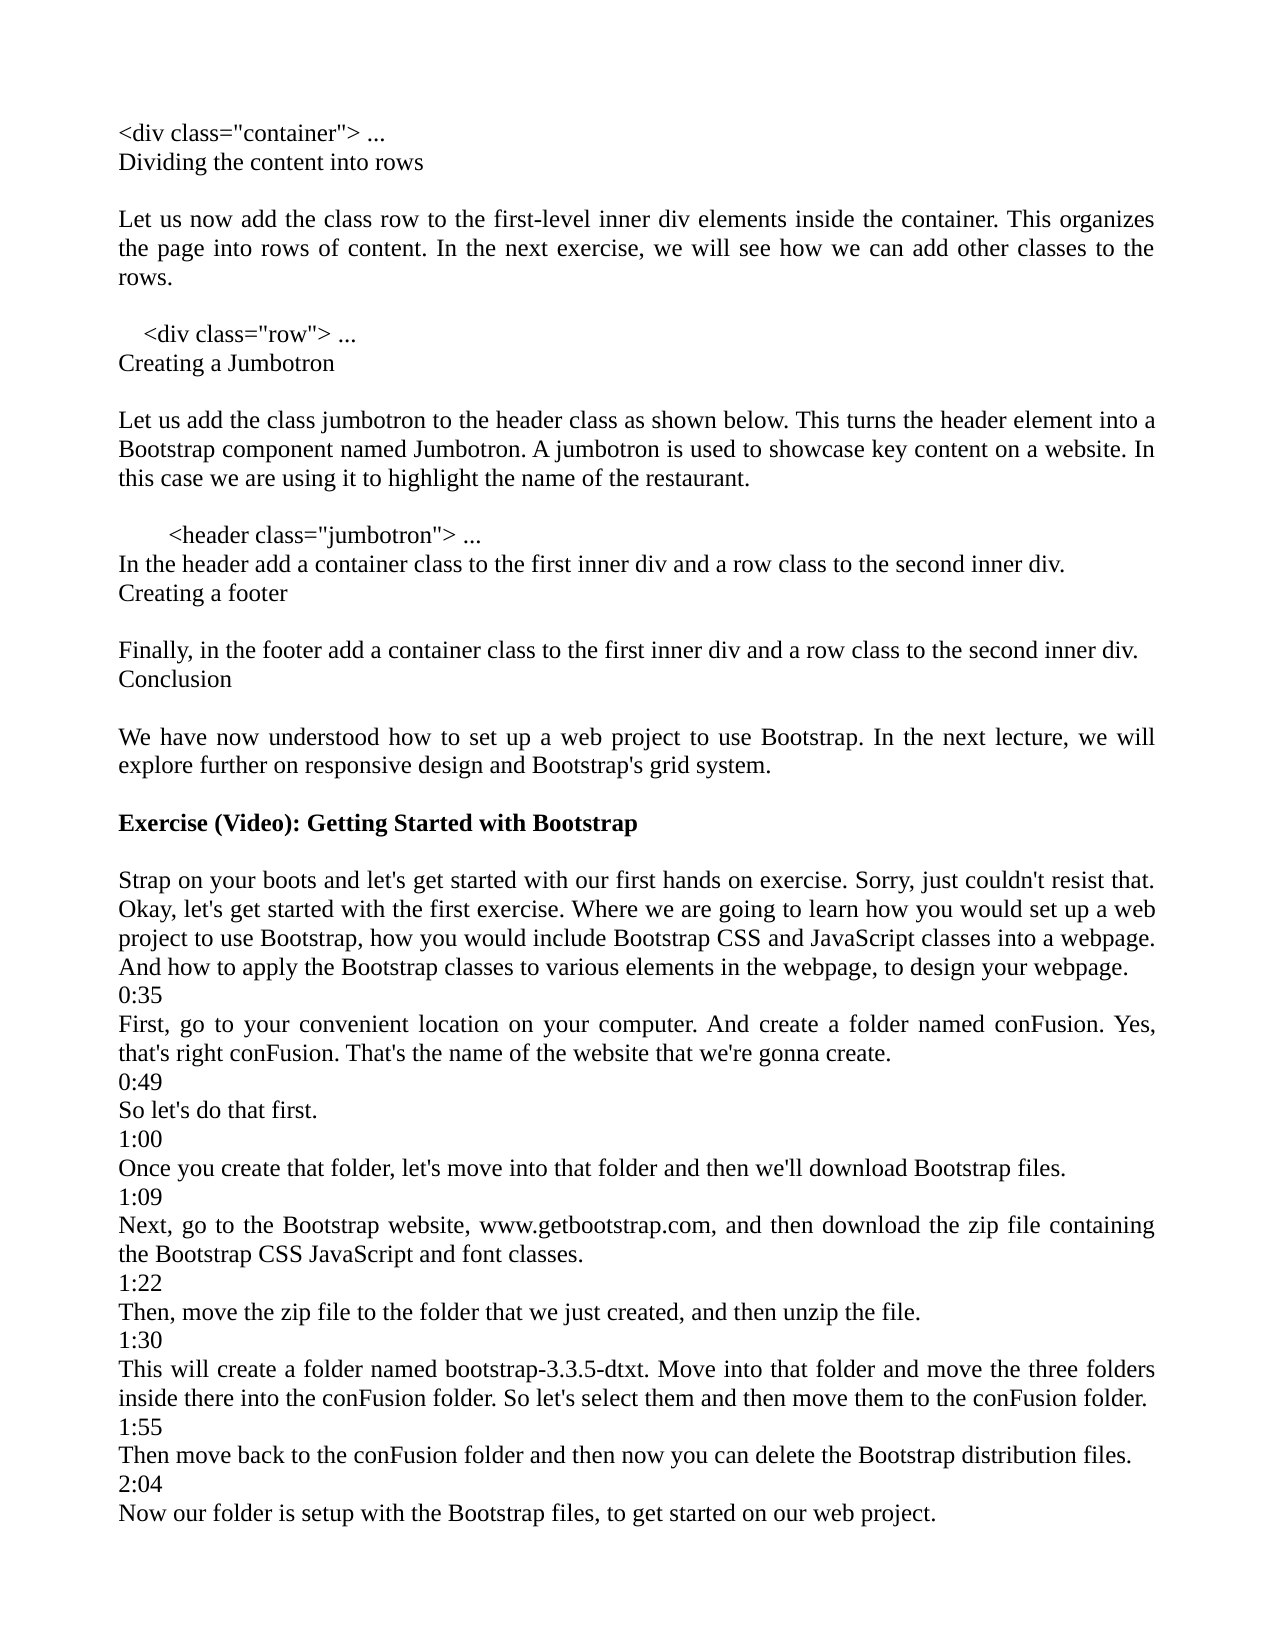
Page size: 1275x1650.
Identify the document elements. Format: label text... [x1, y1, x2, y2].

text Let us now add the class row to the first-level inner div elements inside the container. This organizes the page into rows of content. In the next exercise, we will see how we can add other classes to the rows. [118, 204, 1157, 291]
text 1:09 [118, 1182, 1157, 1211]
text Then move back to the conFusion folder and then now you can delete the Bootstrap distribution files. [118, 1441, 1157, 1469]
text Creating a footer [118, 578, 1157, 607]
text <div class="container"> ... [118, 118, 1157, 147]
text Strap on your boots and let's get started with our first hands on exercise. Sorry, just couldn't resist that. Okay, let's get started with the first exercise. Where we are going to learn how you would set up a web project to use Bootstrap, how you would include Bootstrap CSS and JavaScript classes into a webpage. And how to apply the Bootstrap classes to various elements in the webpage, to design your webpage. [118, 866, 1157, 981]
text This will create a folder named bootstrap-3.3.5-dtxt. Move into that folder and move the three folders inside there into the conFusion folder. So let's select them and then move them to the conFusion folder. [118, 1354, 1157, 1412]
text Now our folder is setup with the Bootstrap files, to get started on our web project. [118, 1498, 1157, 1527]
text So let's do that first. [118, 1096, 1157, 1124]
text We have now understood how to set up a web project to use Bootstrap. In the next lecture, we will explore further on responsive design and Bootstrap's grid system. [118, 722, 1157, 779]
text Dividing the content into rows [118, 147, 1157, 176]
text Exercise (Video): Getting Started with Bootstrap [118, 808, 1157, 837]
text 2:04 [118, 1469, 1157, 1498]
text Let us add the class jumbotron to the header class as shown below. This turns the header element into a Bootstrap component named Jumbotron. A jumbotron is used to showcase key content on a website. In this case we are using it to highlight the name of the restaurant. [118, 406, 1157, 492]
text 1:30 [118, 1326, 1157, 1354]
text <div class="row"> ... [118, 319, 1157, 348]
text Once you create that folder, let's move into that folder and then we'll download Bootstrap files. [118, 1153, 1157, 1182]
text Next, go to the Bootstrap website, www.getbootstrap.com, and then download the zip file containing the Bootstrap CSS JavaScript and font classes. [118, 1211, 1157, 1268]
text 1:55 [118, 1412, 1157, 1441]
text Creating a Jumbotron [118, 348, 1157, 377]
text In the header add a container class to the first inner div and a row class to the second inner div. [118, 549, 1157, 578]
text 1:00 [118, 1124, 1157, 1153]
text First, go to your convenient location on your computer. And create a folder named conFusion. Yes, that's right conFusion. That's the name of the website that we're gonna create. [118, 1009, 1157, 1067]
text Then, move the zip file to the folder that we just created, and then unzip the file. [118, 1297, 1157, 1326]
text 0:49 [118, 1067, 1157, 1096]
text 0:35 [118, 981, 1157, 1009]
text 1:22 [118, 1268, 1157, 1297]
text <header class="jumbotron"> ... [118, 521, 1157, 549]
text Finally, in the footer add a container class to the first inner div and a row class to the second inner div. [118, 636, 1157, 664]
text Conclusion [118, 664, 1157, 693]
